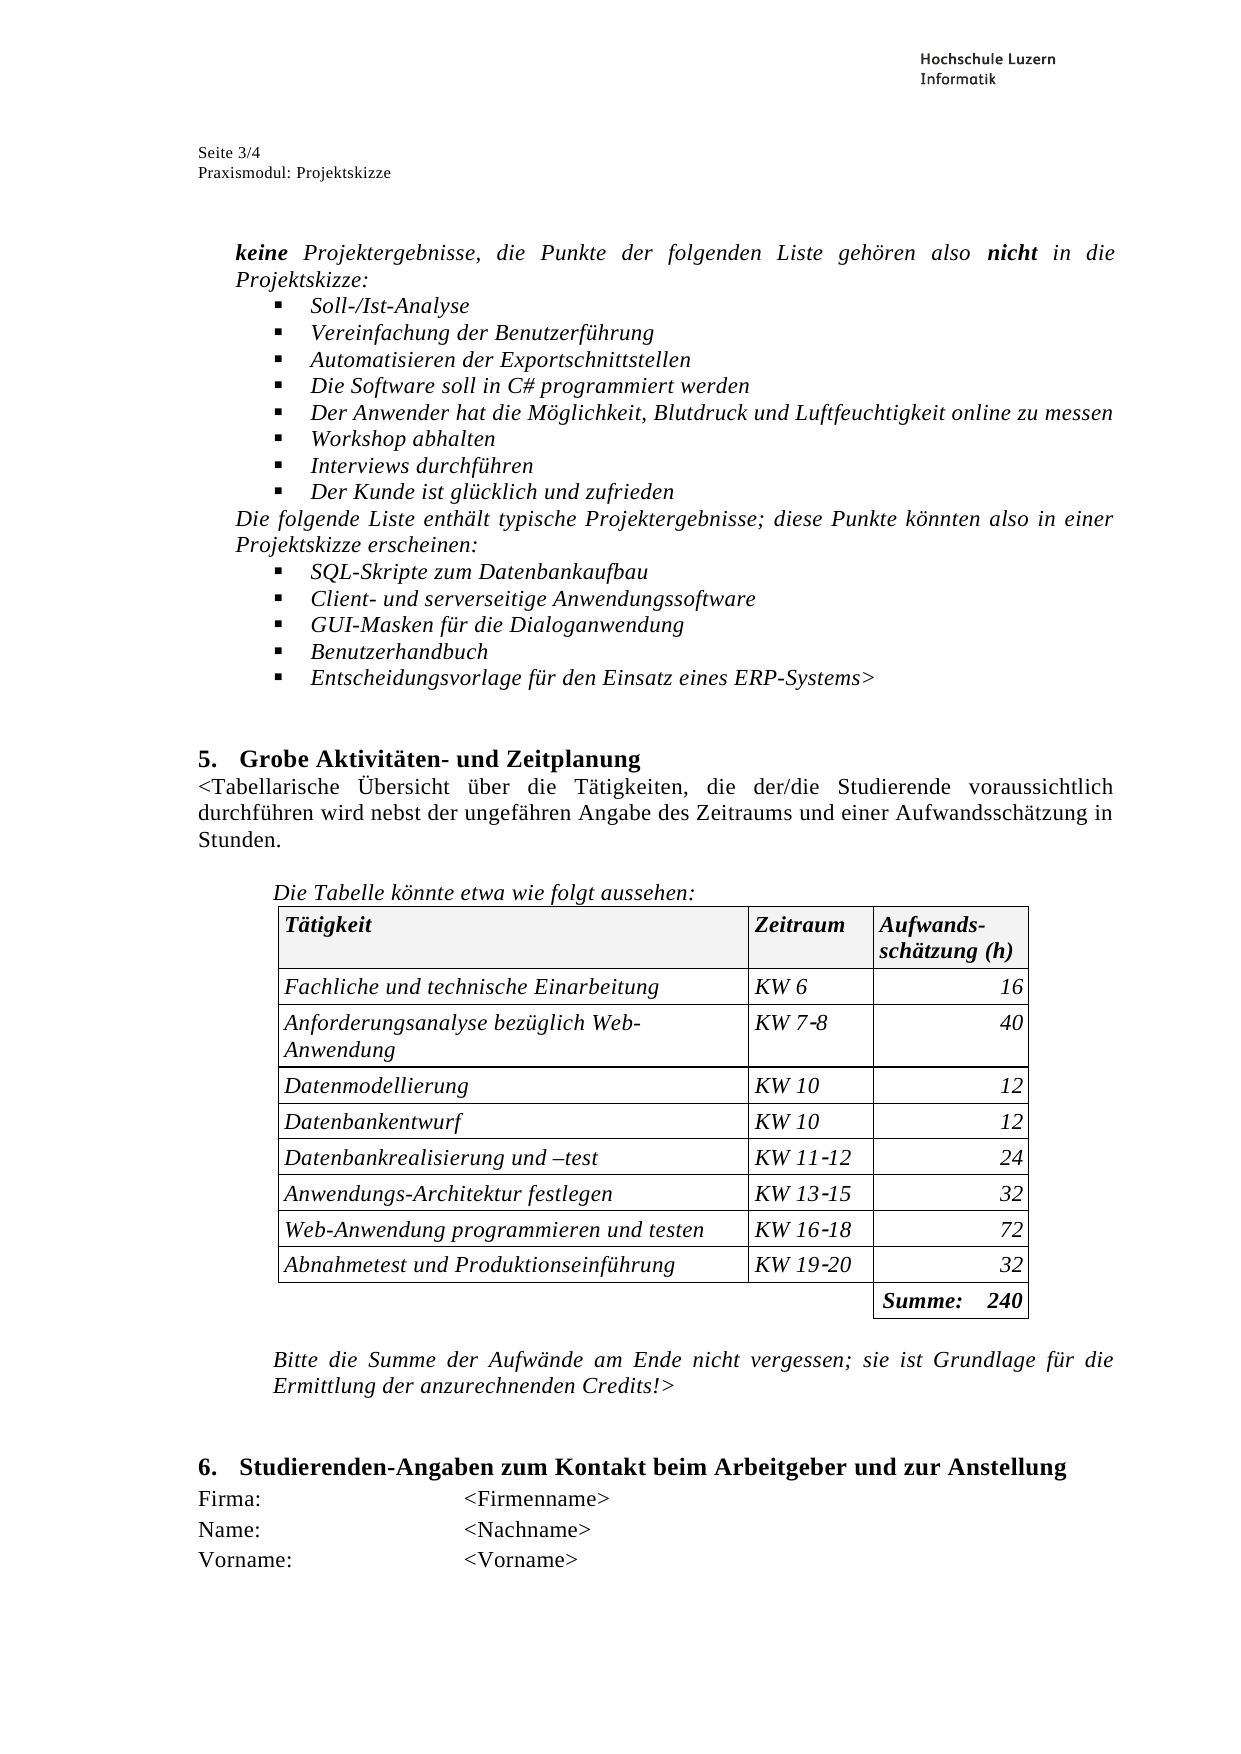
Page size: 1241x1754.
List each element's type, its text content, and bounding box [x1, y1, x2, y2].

list Soll-/Ist-Analyse [273, 292, 1115, 319]
text keine Projektergebnisse, die Punkte der folgenden Liste gehören also nicht in die Projektskizze: [235, 239, 1115, 292]
text Name: <Nachname> [198, 1516, 1115, 1542]
list Client- und serverseitige Anwendungssoftware [273, 584, 1115, 611]
table_cell Datenmodellierung [279, 1068, 748, 1102]
table_cell Datenbankrealisierung und –test [279, 1139, 748, 1174]
text Die Tabelle könnte etwa wie folgt aussehen: [273, 879, 1115, 905]
table_header Tätigkeit [279, 907, 748, 968]
list Interviews durchführen [273, 452, 1115, 478]
table_cell Fachliche und technische Einarbeitung [279, 969, 748, 1004]
text <Tabellarische Übersicht über die Tätigkeiten, die der/die Studierende voraussichtlich durchführen wird nebst der ungefähren Angabe des Zeitraums und einer Aufwandsschätzung in Stunden. [198, 773, 1115, 852]
table_cell Anforderungsanalyse bezüglich Web-Anwendung [279, 1005, 748, 1066]
list Vereinfachung der Benutzerführung [273, 319, 1115, 345]
table_cell [278, 1283, 748, 1318]
list GUI-Masken für die Dialoganwendung [273, 611, 1115, 638]
table_cell KW 78 [749, 1005, 873, 1066]
table_cell KW 1920 [749, 1247, 873, 1282]
table_cell KW 1618 [749, 1211, 873, 1246]
list SQL-Skripte zum Datenbankaufbau [273, 558, 1115, 584]
table_header Zeitraum [749, 907, 873, 968]
table_cell Abnahmetest und Produktionseinführung [279, 1247, 748, 1282]
table_cell 16 [874, 969, 1028, 1004]
table_cell KW 10 [749, 1104, 873, 1138]
list Workshop abhalten [273, 425, 1115, 452]
subtitle Grobe Aktivitäten- und Zeitplanung [198, 744, 1115, 773]
table_cell 72 [874, 1211, 1028, 1246]
table_cell 40 [874, 1005, 1028, 1066]
subtitle Studierenden-Angaben zum Kontakt beim Arbeitgeber und zur Anstellung [198, 1452, 1115, 1481]
list Der Anwender hat die Möglichkeit, Blutdruck und Luftfeuchtigkeit online zu messen [273, 398, 1115, 425]
table_cell Summe: 240 [874, 1283, 1028, 1318]
table_cell [749, 1283, 873, 1318]
table_cell Anwendungs-Architektur festlegen [279, 1175, 748, 1210]
table_cell Web-Anwendung programmieren und testen [279, 1211, 748, 1246]
table_cell 24 [874, 1139, 1028, 1174]
table_header Aufwands-schätzung (h) [874, 907, 1028, 968]
table_cell KW 1315 [749, 1175, 873, 1210]
table_cell KW 1112 [749, 1139, 873, 1174]
list Automatisieren der Exportschnittstellen [273, 345, 1115, 372]
table_cell 32 [874, 1175, 1028, 1210]
text Vorname: <Vorname> [198, 1546, 1115, 1573]
table_cell 12 [874, 1104, 1028, 1138]
text Firma: <Firmenname> [198, 1485, 1115, 1511]
list Benutzerhandbuch [273, 638, 1115, 664]
list Entscheidungsvorlage für den Einsatz eines ERP-Systems> [273, 664, 1115, 691]
table_cell 12 [874, 1068, 1028, 1102]
table_cell Datenbankentwurf [279, 1104, 748, 1138]
list Die Software soll in C# programmiert werden [273, 372, 1115, 398]
text Die folgende Liste enthält typische Projektergebnisse; diese Punkte könnten also in einer Projektskizze erscheinen: [235, 505, 1115, 558]
list Der Kunde ist glücklich und zufrieden [273, 478, 1115, 505]
table_cell KW 6 [749, 969, 873, 1004]
text Bitte die Summe der Aufwände am Ende nicht vergessen; sie ist Grundlage für die Ermittlung der anzurechnenden Credits!> [273, 905, 1115, 1399]
table_cell KW 10 [749, 1068, 873, 1102]
table_cell 32 [874, 1247, 1028, 1282]
